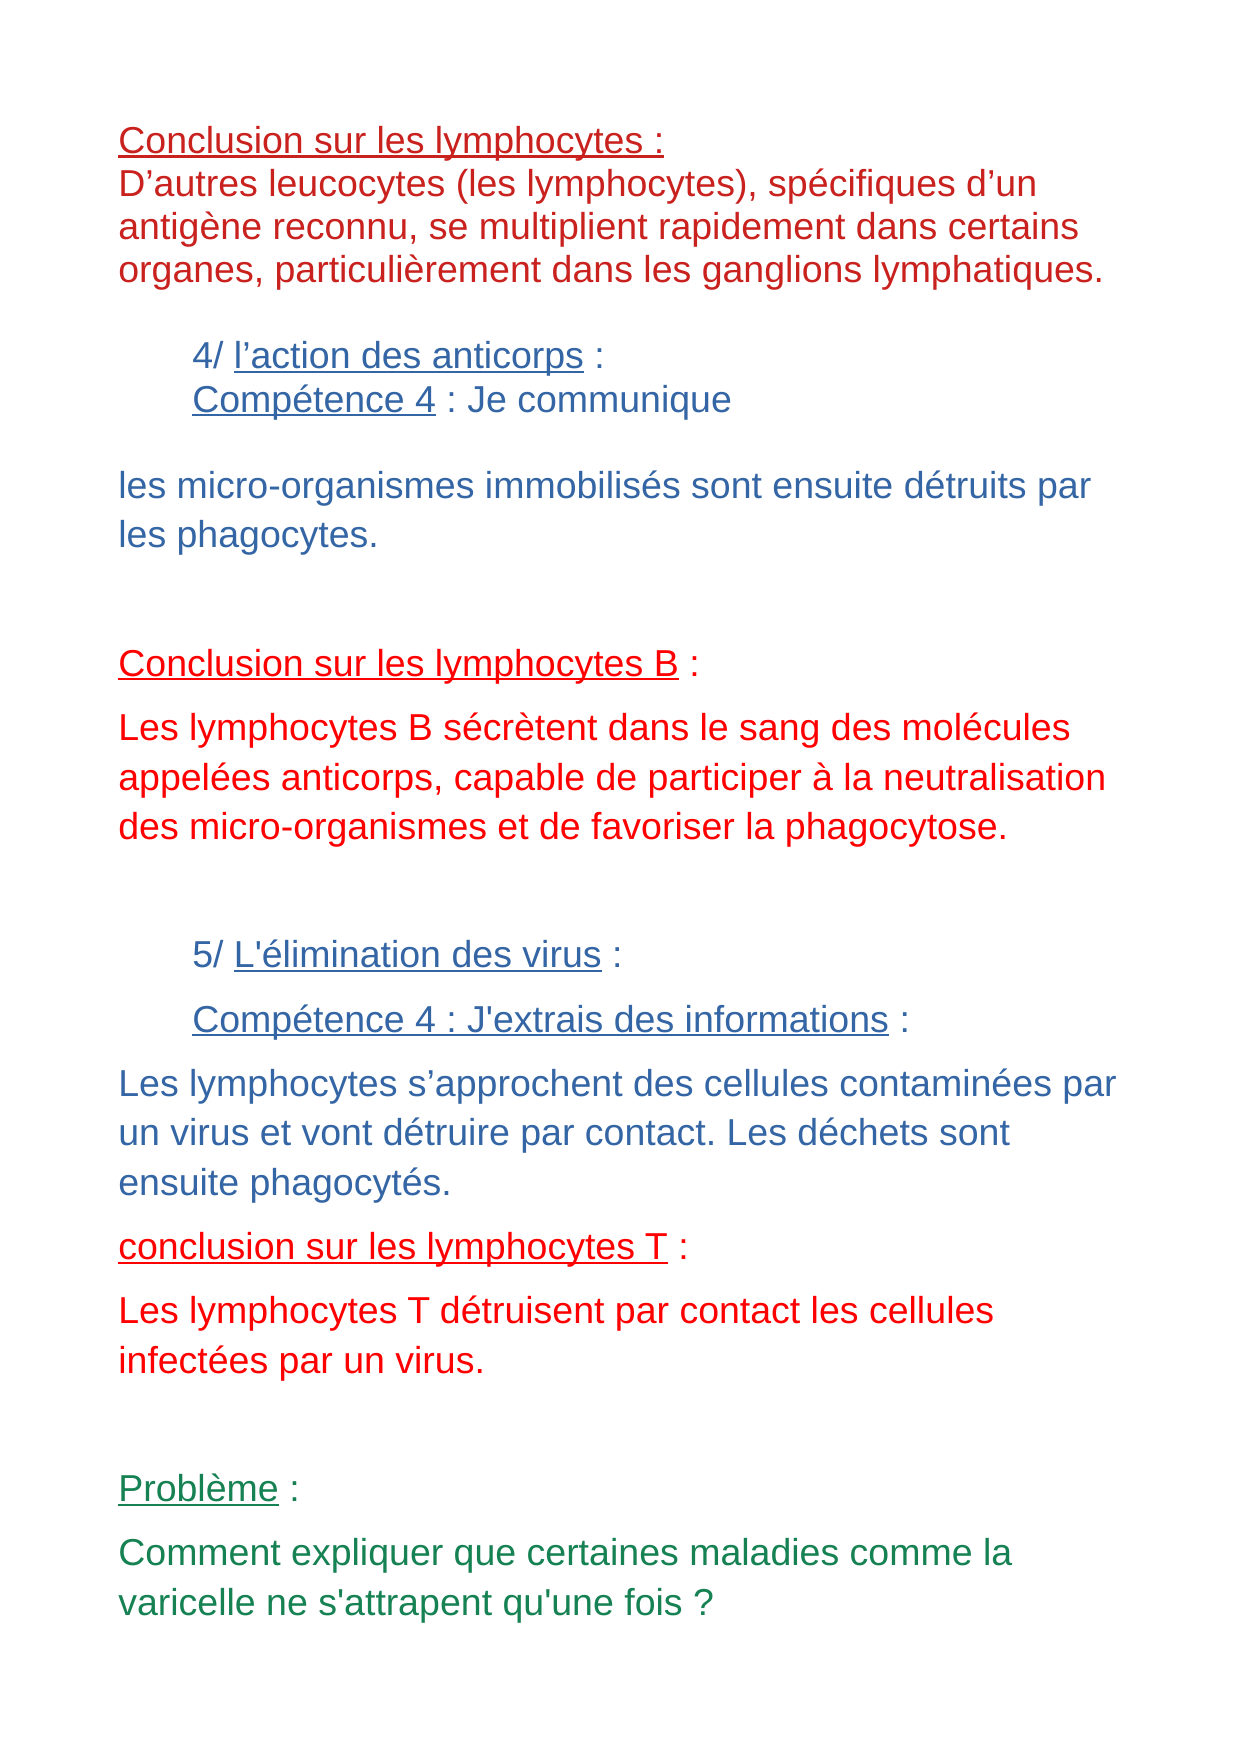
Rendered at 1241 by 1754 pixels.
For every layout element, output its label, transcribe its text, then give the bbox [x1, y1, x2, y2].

text Les lymphocytes T détruisent par contact les cellules infectées par un virus. [118, 1288, 1122, 1381]
text conclusion sur les lymphocytes T : [118, 1224, 1122, 1267]
text Compétence 4 : J'extrais des informations : [118, 997, 1122, 1040]
text Conclusion sur les lymphocytes B : [118, 641, 1122, 684]
text Les lymphocytes s’approchent des cellules contaminées par un virus et vont détruire par contact. Les déchets sont ensuite phagocytés. [118, 1061, 1122, 1203]
text Problème : [118, 1466, 1122, 1509]
text Les lymphocytes B sécrètent dans le sang des molécules appelées anticorps, capable de participer à la neutralisation des micro-organismes et de favoriser la phagocytose. [118, 705, 1122, 847]
text 4/ l’action des anticorps : [118, 334, 1122, 377]
text 5/ L'élimination des virus : [118, 933, 1122, 976]
text Conclusion sur les lymphocytes : [118, 118, 1122, 161]
text D’autres leucocytes (les lymphocytes), spécifiques d’un antigène reconnu, se multiplient rapidement dans certains organes, particulièrement dans les ganglions lymphatiques. [118, 161, 1122, 291]
text Compétence 4 : Je communique [118, 377, 1122, 420]
text Comment expliquer que certaines maladies comme la varicelle ne s'attrapent qu'une fois ? [118, 1531, 1122, 1623]
text les micro-organismes immobilisés sont ensuite détruits par les phagocytes. [118, 463, 1122, 556]
